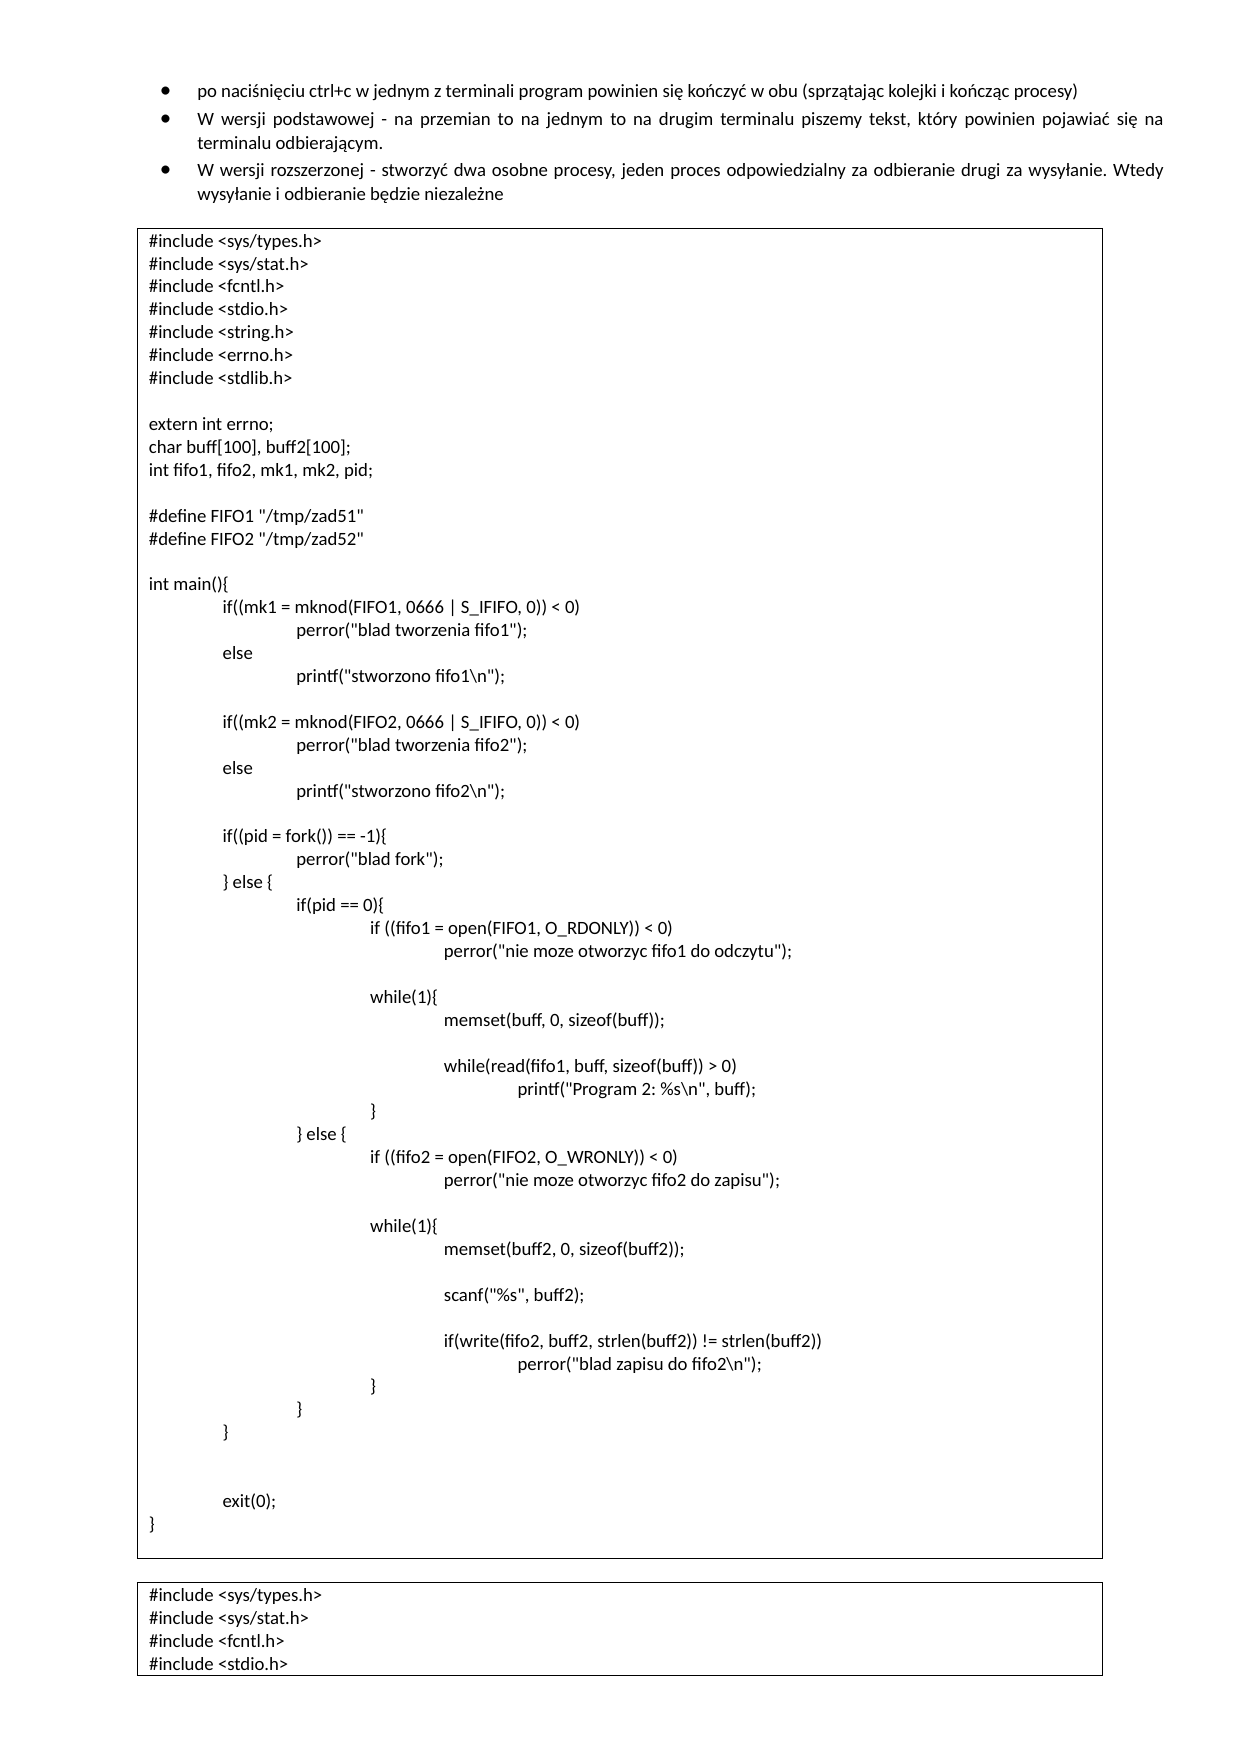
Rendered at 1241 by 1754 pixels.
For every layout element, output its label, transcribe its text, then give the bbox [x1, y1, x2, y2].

table_header #include <sys/types.h> #include <sys/stat.h> #include <fcntl.h> #include <stdio.h> [138, 1583, 1102, 1675]
table_header #include <sys/types.h> #include <sys/stat.h> #include <fcntl.h> #include <stdio.h> #include <string.h> #include <errno.h> #include <stdlib.h> extern int errno; char buff[100], buff2[100]; int fifo1, fifo2, mk1, mk2, pid; #define FIFO1 "/tmp/zad51" #define FIFO2 "/tmp/zad52" int main(){ if((mk1 = mknod(FIFO1, 0666 | S_IFIFO, 0)) < 0) perror("blad tworzenia fifo1"); else printf("stworzono fifo1\n"); if((mk2 = mknod(FIFO2, 0666 | S_IFIFO, 0)) < 0) perror("blad tworzenia fifo2"); else printf("stworzono fifo2\n"); if((pid = fork()) == -1){ perror("blad fork"); } else { if(pid == 0){ if ((fifo1 = open(FIFO1, O_RDONLY)) < 0) perror("nie moze otworzyc fifo1 do odczytu"); while(1){ memset(buff, 0, sizeof(buff)); while(read(fifo1, buff, sizeof(buff)) > 0) printf("Program 2: %s\n", buff); } } else { if ((fifo2 = open(FIFO2, O_WRONLY)) < 0) perror("nie moze otworzyc fifo2 do zapisu"); while(1){ memset(buff2, 0, sizeof(buff2)); scanf("%s", buff2); if(write(fifo2, buff2, strlen(buff2)) != strlen(buff2)) perror("blad zapisu do fifo2\n"); } } } exit(0); } [138, 229, 1102, 1558]
list W wersji rozszerzonej - stworzyć dwa osobne procesy, jeden proces odpowiedzialny za odbieranie drugi za wysyłanie. Wtedy wysyłanie i odbieranie będzie niezależne [159, 154, 1165, 205]
list po naciśnięciu ctrl+c w jednym z terminali program powinien się kończyć w obu (sprzątając kolejki i kończąc procesy) [159, 75, 1165, 103]
list W wersji podstawowej - na przemian to na jednym to na drugim terminalu piszemy tekst, który powinien pojawiać się na terminalu odbierającym. [159, 103, 1165, 154]
